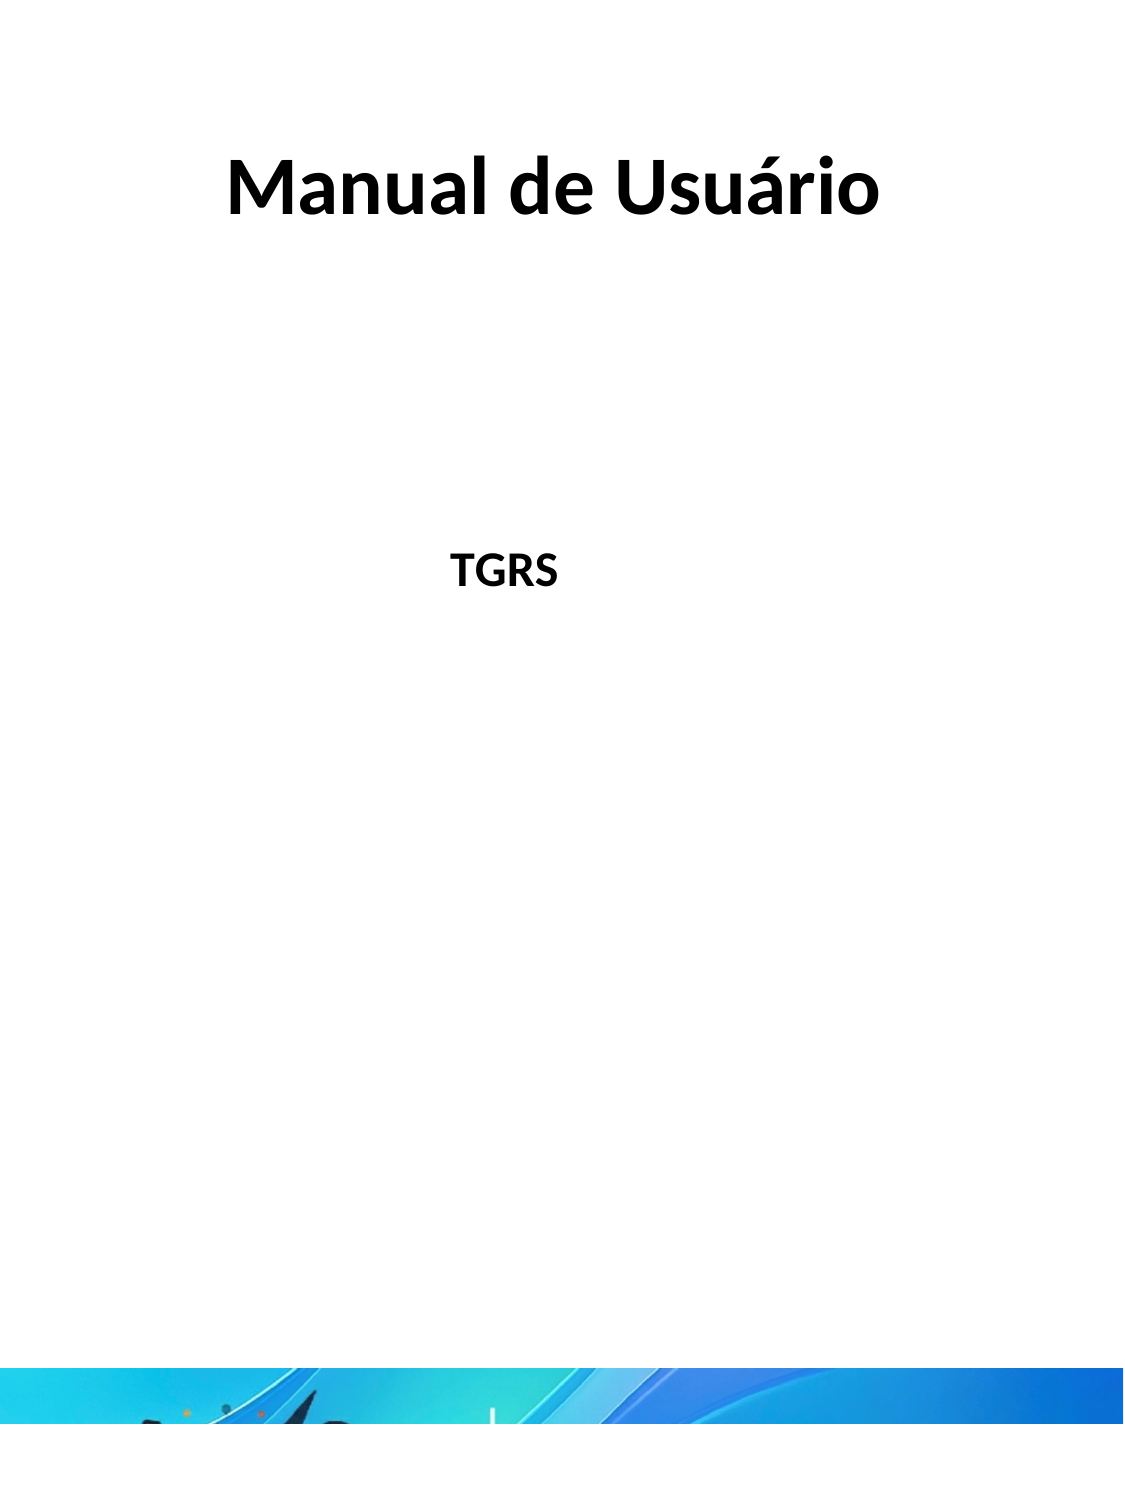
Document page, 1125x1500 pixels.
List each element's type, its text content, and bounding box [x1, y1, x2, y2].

text Manual de Usuário [104, 117, 1020, 239]
text TGRS [375, 544, 1125, 597]
